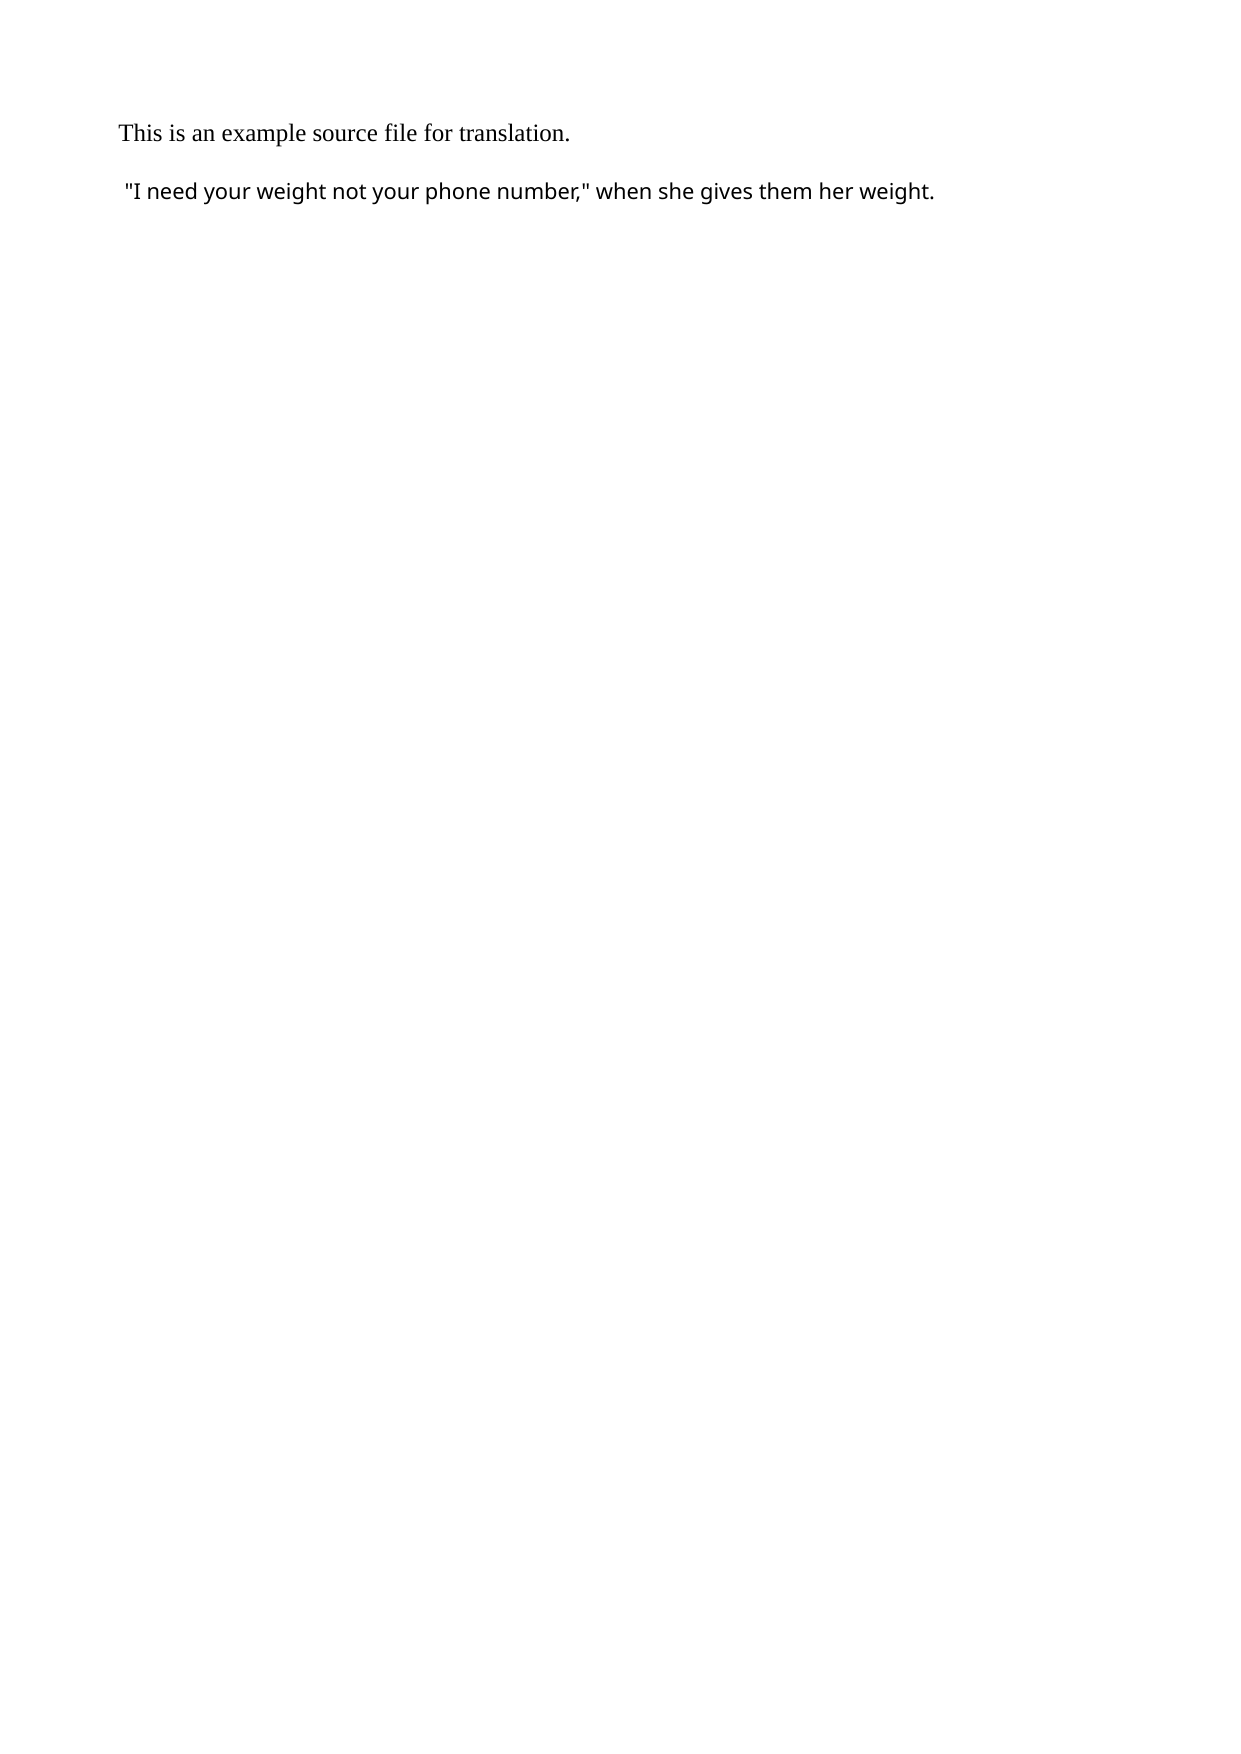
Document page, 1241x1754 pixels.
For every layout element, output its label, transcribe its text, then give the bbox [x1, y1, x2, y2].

text This is an example source file for translation. "I need your weight not your phone number," when she gives them her weight. [118, 118, 1122, 205]
